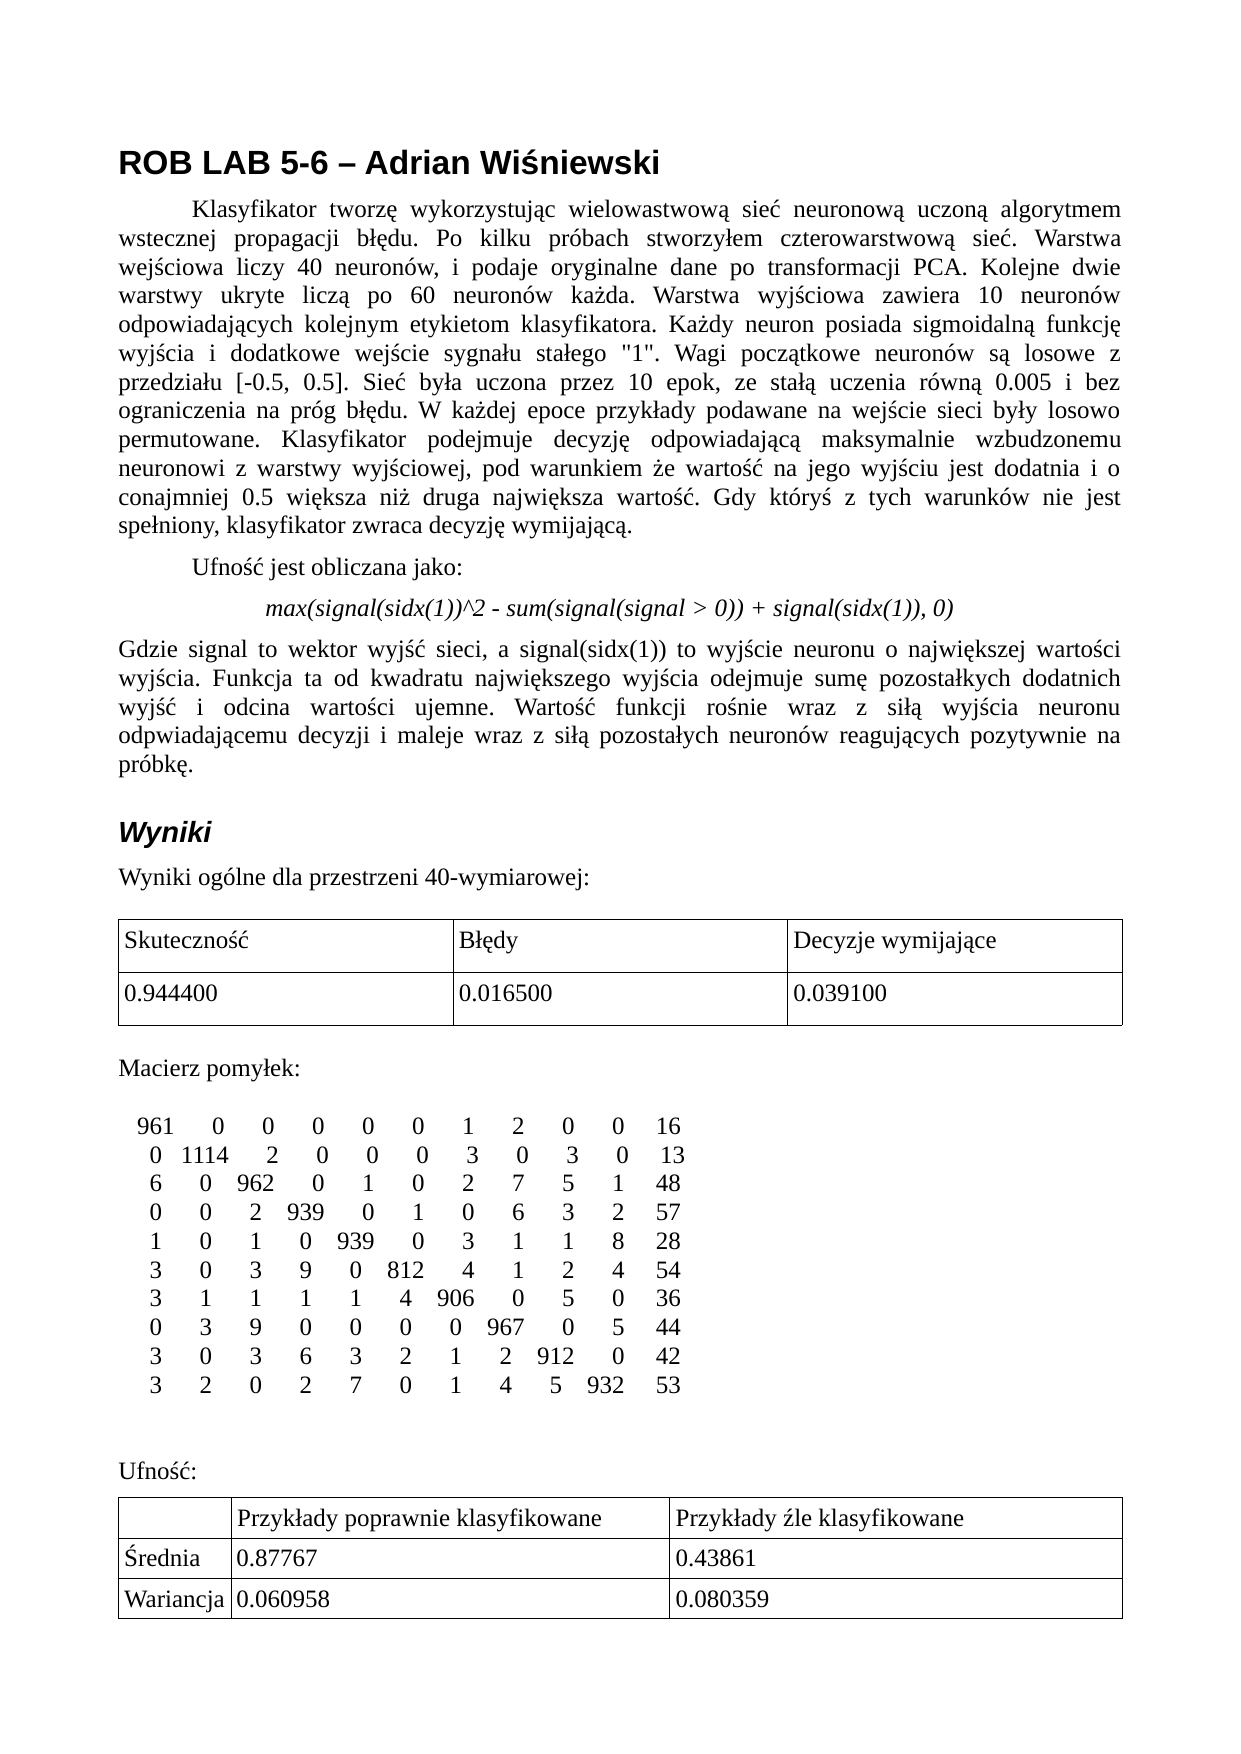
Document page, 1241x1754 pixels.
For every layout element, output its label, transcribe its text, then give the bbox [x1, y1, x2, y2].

text Ufność: [118, 1456, 1122, 1485]
text 1 0 1 0 939 0 3 1 1 8 28 [118, 1226, 1122, 1255]
text 3 0 3 6 3 2 1 2 912 0 42 [118, 1341, 1122, 1370]
text Wyniki ogólne dla przestrzeni 40-wymiarowej: [118, 862, 1122, 890]
text 0 0 2 939 0 1 0 6 3 2 57 [118, 1197, 1122, 1226]
text 3 2 0 2 7 0 1 4 5 932 53 [118, 1370, 1122, 1398]
text max(signal(sidx(1))^2 - sum(signal(signal > 0)) + signal(sidx(1)), 0) [118, 593, 1122, 622]
table_cell 0.944400 [119, 973, 453, 1025]
table_cell 0.43861 [670, 1539, 1122, 1578]
table_header [119, 1498, 231, 1538]
subtitle Wyniki [118, 816, 1122, 849]
subtitle ROB LAB 5-6 – Adrian Wiśniewski [118, 143, 1122, 182]
table_cell Wariancja [119, 1579, 231, 1618]
table_header Przykłady poprawnie klasyfikowane [232, 1498, 669, 1538]
text 3 1 1 1 1 4 906 0 5 0 36 [118, 1283, 1122, 1312]
table_header Błędy [454, 920, 787, 972]
text 6 0 962 0 1 0 2 7 5 1 48 [118, 1168, 1122, 1197]
table_cell 0.87767 [232, 1539, 669, 1578]
table_header Decyzje wymijające [788, 920, 1122, 972]
text Klasyfikator tworzę wykorzystując wielowastwową sieć neuronową uczoną algorytmem wstecznej propagacji błędu. Po kilku próbach stworzyłem czterowarstwową sieć. Warstwa wejściowa liczy 40 neuronów, i podaje oryginalne dane po transformacji PCA. Kolejne dwie warstwy ukryte liczą po 60 neuronów każda. Warstwa wyjściowa zawiera 10 neuronów odpowiadających kolejnym etykietom klasyfikatora. Każdy neuron posiada sigmoidalną funkcję wyjścia i dodatkowe wejście sygnału stałego "1". Wagi początkowe neuronów są losowe z przedziału [-0.5, 0.5]. Sieć była uczona przez 10 epok, ze stałą uczenia równą 0.005 i bez ograniczenia na próg błędu. W każdej epoce przykłady podawane na wejście sieci były losowo permutowane. Klasyfikator podejmuje decyzję odpowiadającą maksymalnie wzbudzonemu neuronowi z warstwy wyjściowej, pod warunkiem że wartość na jego wyjściu jest dodatnia i o conajmniej 0.5 większa niż druga największa wartość. Gdy któryś z tych warunków nie jest spełniony, klasyfikator zwraca decyzję wymijającą. [118, 194, 1122, 539]
table_cell 0.080359 [670, 1579, 1122, 1618]
table_cell 0.039100 [788, 973, 1122, 1025]
text Gdzie signal to wektor wyjść sieci, a signal(sidx(1)) to wyjście neuronu o największej wartości wyjścia. Funkcja ta od kwadratu największego wyjścia odejmuje sumę pozostałkych dodatnich wyjść i odcina wartości ujemne. Wartość funkcji rośnie wraz z siłą wyjścia neuronu odpwiadającemu decyzji i maleje wraz z siłą pozostałych neuronów reagujących pozytywnie na próbkę. [118, 634, 1122, 778]
text 0 1114 2 0 0 0 3 0 3 0 13 [118, 1140, 1122, 1168]
table_cell 0.060958 [232, 1579, 669, 1618]
table_cell 0.016500 [454, 973, 787, 1025]
text Ufność jest obliczana jako: [118, 552, 1122, 581]
table_cell Średnia [119, 1539, 231, 1578]
table_header Skuteczność [119, 920, 453, 972]
text 961 0 0 0 0 0 1 2 0 0 16 [118, 1111, 1122, 1140]
text Macierz pomyłek: [118, 1053, 1122, 1082]
table_header Przykłady źle klasyfikowane [670, 1498, 1122, 1538]
text 3 0 3 9 0 812 4 1 2 4 54 [118, 1255, 1122, 1283]
text 0 3 9 0 0 0 0 967 0 5 44 [118, 1312, 1122, 1341]
